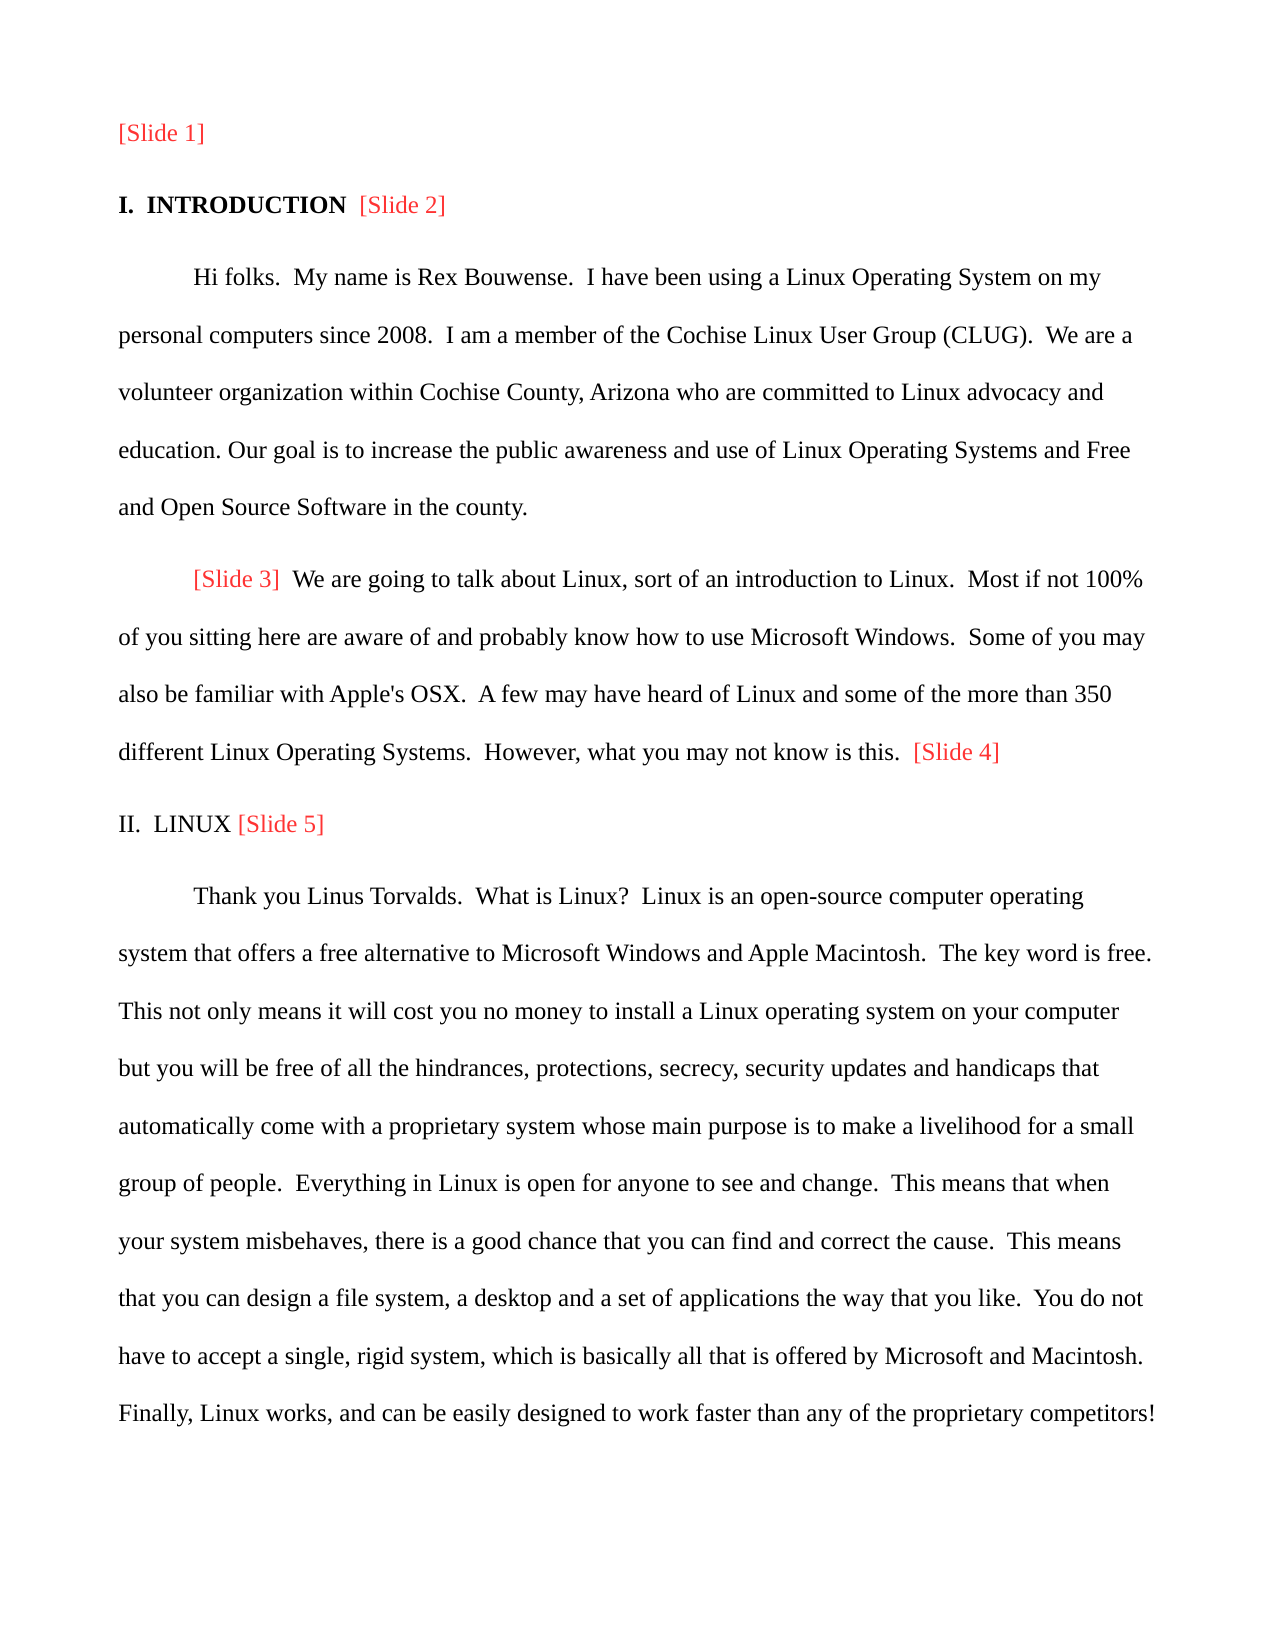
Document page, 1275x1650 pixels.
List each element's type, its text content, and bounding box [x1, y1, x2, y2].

text II. LINUX [Slide 5] [118, 809, 1157, 838]
text I. INTRODUCTION [Slide 2] [118, 190, 1157, 219]
text [Slide 3] We are going to talk about Linux, sort of an introduction to Linux. Most if not 100% of you sitting here are aware of and probably know how to use Microsoft Windows. Some of you may also be familiar with Apple's OSX. A few may have heard of Linux and some of the more than 350 different Linux Operating Systems. However, what you may not know is this. [Slide 4] [118, 564, 1157, 766]
text Hi folks. My name is Rex Bouwense. I have been using a Linux Operating System on my personal computers since 2008. I am a member of the Cochise Linux User Group (CLUG). We are a volunteer organization within Cochise County, Arizona who are committed to Linux advocacy and education. Our goal is to increase the public awareness and use of Linux Operating Systems and Free and Open Source Software in the county. [118, 262, 1157, 521]
text Thank you Linus Torvalds. What is Linux? Linux is an open-source computer operating system that offers a free alternative to Microsoft Windows and Apple Macintosh. The key word is free. This not only means it will cost you no money to install a Linux operating system on your computer but you will be free of all the hindrances, protections, secrecy, security updates and handicaps that automatically come with a proprietary system whose main purpose is to make a livelihood for a small group of people. Everything in Linux is open for anyone to see and change. This means that when your system misbehaves, there is a good chance that you can find and correct the cause. This means that you can design a file system, a desktop and a set of applications the way that you like. You do not have to accept a single, rigid system, which is basically all that is offered by Microsoft and Macintosh. Finally, Linux works, and can be easily designed to work faster than any of the proprietary competitors! [118, 881, 1157, 1427]
text [Slide 1] [118, 118, 1157, 147]
